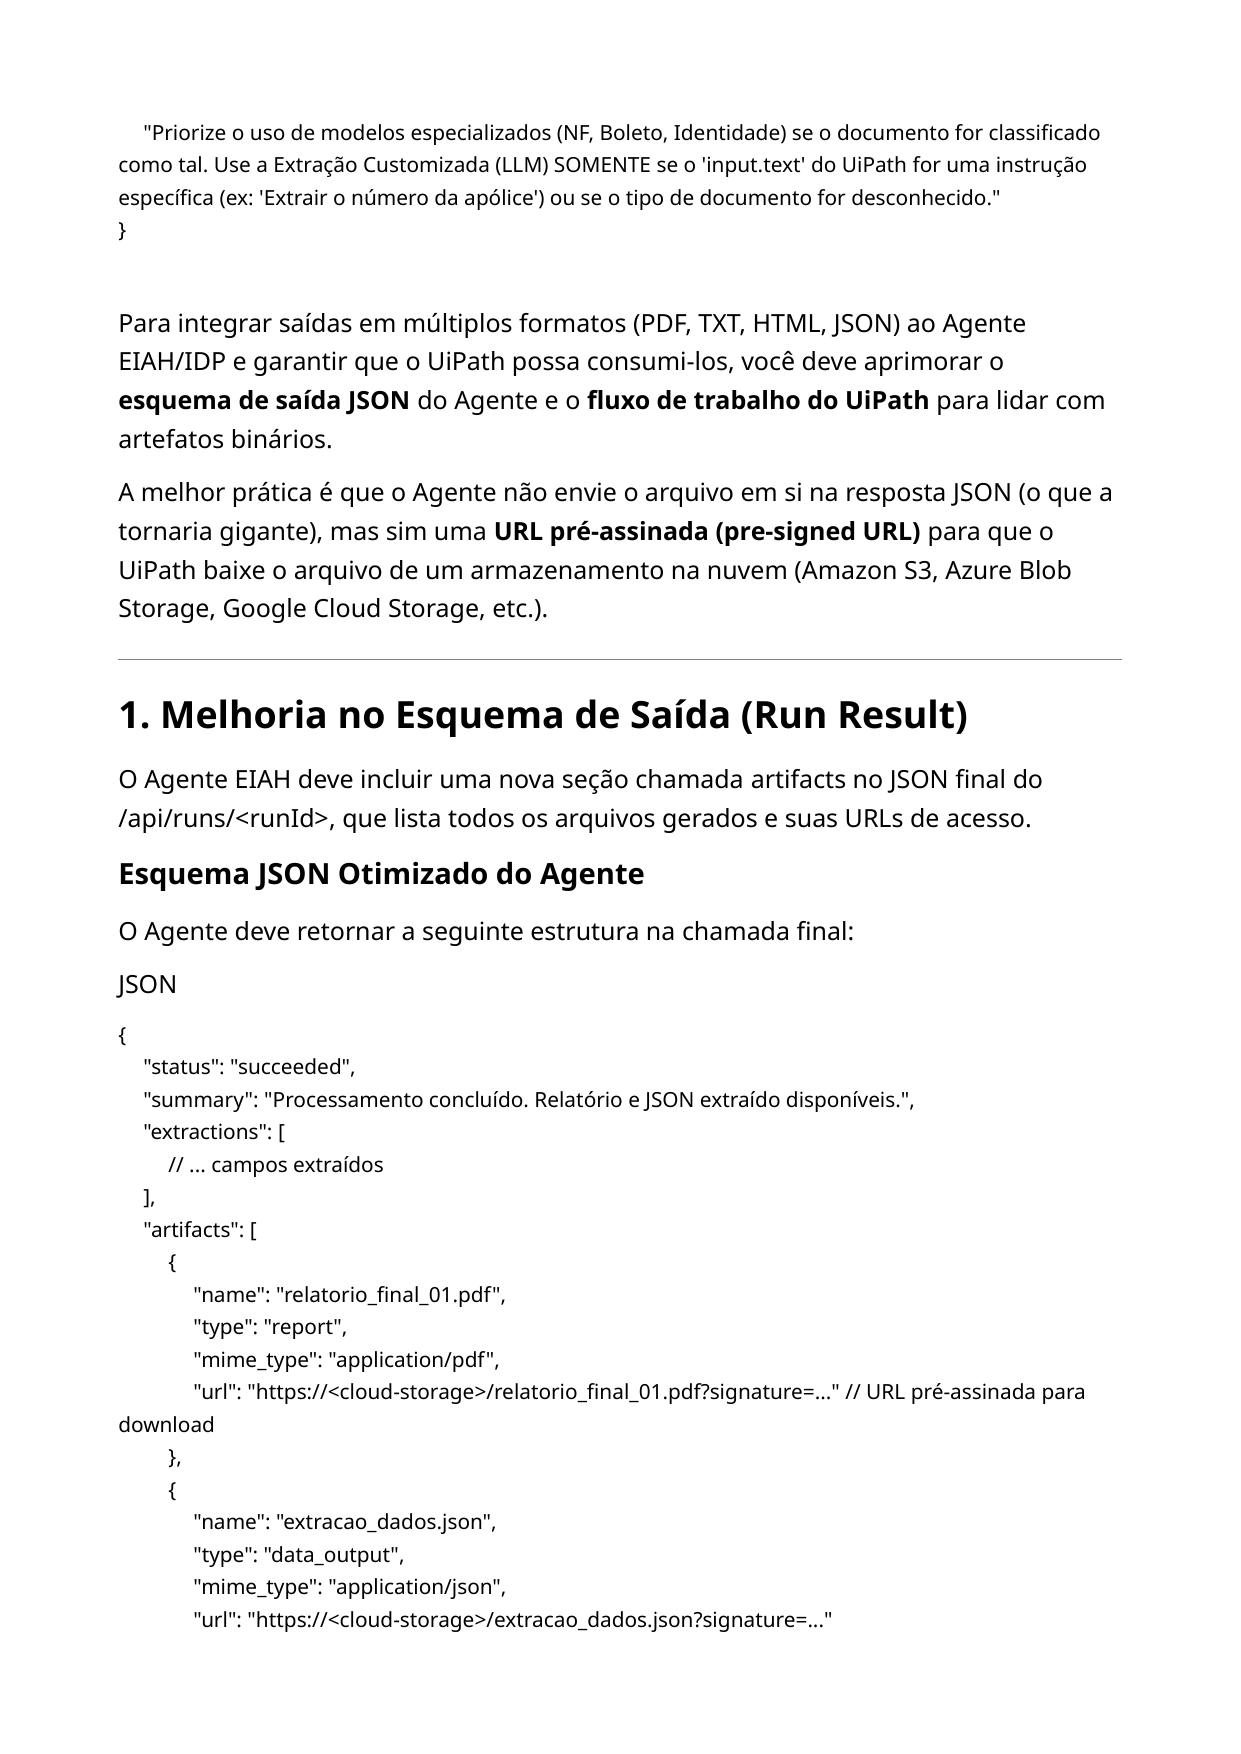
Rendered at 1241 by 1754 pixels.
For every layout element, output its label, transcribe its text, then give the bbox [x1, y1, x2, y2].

text "mime_type": "application/pdf", [118, 1345, 1122, 1373]
text }, [118, 1442, 1122, 1471]
subtitle 1. Melhoria no Esquema de Saída (Run Result) [118, 689, 1122, 740]
text "url": "https://<cloud-storage>/extracao_dados.json?signature=..." [118, 1605, 1122, 1633]
text "status": "succeeded", [118, 1052, 1122, 1081]
text "type": "data_output", [118, 1540, 1122, 1568]
text { [118, 1020, 1122, 1048]
text Para integrar saídas em múltiplos formatos (PDF, TXT, HTML, JSON) ao Agente EIAH/IDP e garantir que o UiPath possa consumi-los, você deve aprimorar o esquema de saída JSON do Agente e o fluxo de trabalho do UiPath para lidar com artefatos binários. [118, 305, 1122, 456]
text JSON [118, 967, 1122, 1001]
text O Agente deve retornar a seguinte estrutura na chamada final: [118, 913, 1122, 947]
text "mime_type": "application/json", [118, 1572, 1122, 1601]
text "url": "https://<cloud-storage>/relatorio_final_01.pdf?signature=..." // URL pré-assinada para download [118, 1377, 1122, 1438]
text "Priorize o uso de modelos especializados (NF, Boleto, Identidade) se o documento for classificado como tal. Use a Extração Customizada (LLM) SOMENTE se o 'input.text' do UiPath for uma instrução específica (ex: 'Extrair o número da apólice') ou se o tipo de documento for desconhecido." [118, 118, 1122, 211]
text // ... campos extraídos [118, 1150, 1122, 1178]
subtitle Esquema JSON Otimizado do Agente [118, 853, 1122, 893]
text { [118, 1247, 1122, 1276]
text { [118, 1475, 1122, 1503]
text } [118, 215, 1122, 244]
text "summary": "Processamento concluído. Relatório e JSON extraído disponíveis.", [118, 1085, 1122, 1113]
text O Agente EIAH deve incluir uma nova seção chamada artifacts no JSON final do /api/runs/<runId>, que lista todos os arquivos gerados e suas URLs de acesso. [118, 761, 1122, 834]
text "extractions": [ [118, 1117, 1122, 1146]
text "name": "extracao_dados.json", [118, 1507, 1122, 1536]
text "name": "relatorio_final_01.pdf", [118, 1280, 1122, 1308]
text A melhor prática é que o Agente não envie o arquivo em si na resposta JSON (o que a tornaria gigante), mas sim uma URL pré-assinada (pre-signed URL) para que o UiPath baixe o arquivo de um armazenamento na nuvem (Amazon S3, Azure Blob Storage, Google Cloud Storage, etc.). [118, 475, 1122, 625]
text "artifacts": [ [118, 1215, 1122, 1243]
text "type": "report", [118, 1312, 1122, 1341]
text ], [118, 1182, 1122, 1211]
